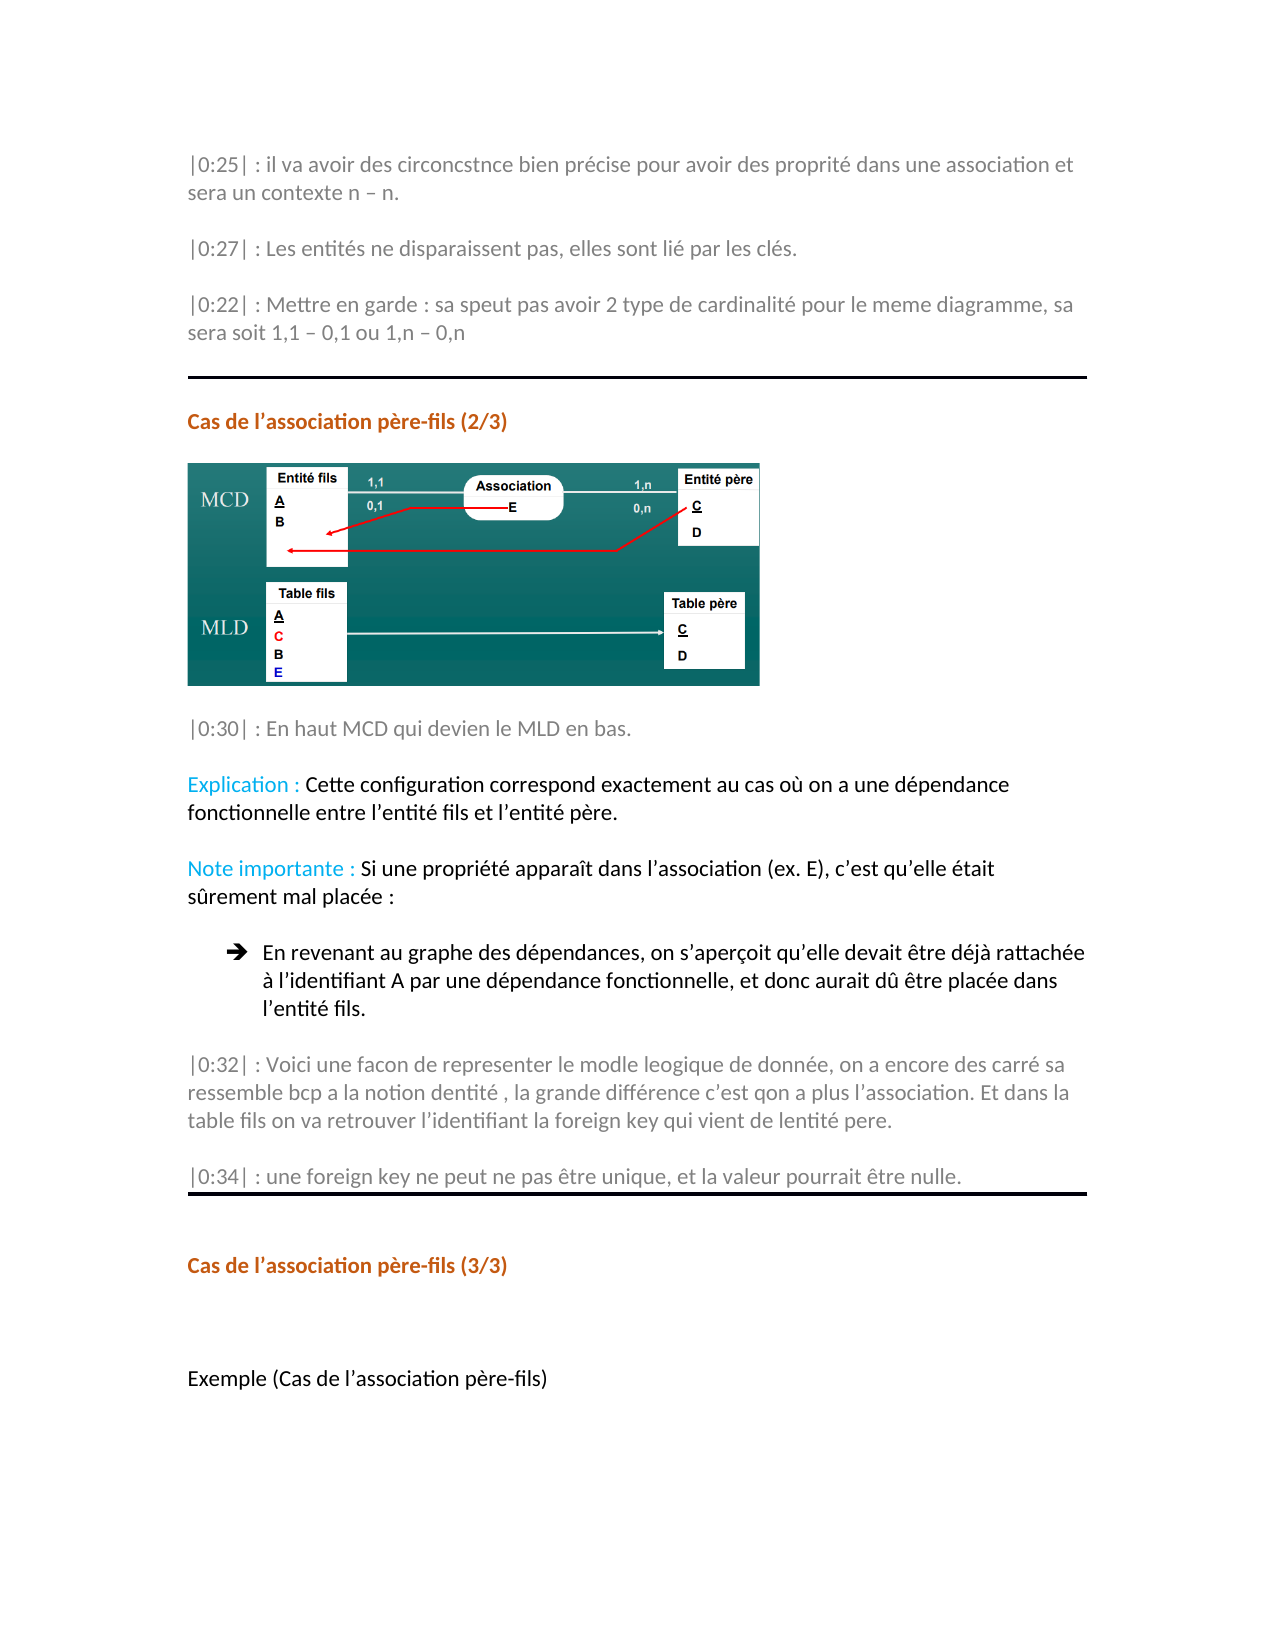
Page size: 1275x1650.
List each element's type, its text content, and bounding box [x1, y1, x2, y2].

text Exemple (Cas de l’association père-fils) [187, 1364, 1087, 1392]
text |0:22| : Mettre en garde : sa speut pas avoir 2 type de cardinalité pour le meme diagramme, sa sera soit 1,1 – 0,1 ou 1,n – 0,n [187, 290, 1087, 346]
text Note importante : Si une propriété apparaît dans l’association (ex. E), c’est qu’elle était sûrement mal placée : [187, 854, 1087, 910]
text Cas de l’association père-fils (2/3) [187, 407, 1087, 435]
text |0:32| : Voici une facon de representer le modle leogique de donnée, on a encore des carré sa ressemble bcp a la notion dentité , la grande différence c’est qon a plus l’association. Et dans la table fils on va retrouver l’identifiant la foreign key qui vient de lentité pere. [187, 1050, 1087, 1134]
text Explication : Cette configuration correspond exactement au cas où on a une dépendance fonctionnelle entre l’entité fils et l’entité père. [187, 770, 1087, 826]
text |0:27| : Les entités ne disparaissent pas, elles sont lié par les clés. [187, 234, 1087, 262]
text Cas de l’association père-fils (3/3) [187, 1252, 1087, 1280]
picture [187, 463, 760, 686]
text |0:34| : une foreign key ne peut ne pas être unique, et la valeur pourrait être nulle. [187, 1162, 1087, 1196]
text |0:30| : En haut MCD qui devien le MLD en bas. [187, 714, 1087, 742]
list En revenant au graphe des dépendances, on s’aperçoit qu’elle devait être déjà rattachée à l’identifiant A par une dépendance fonctionnelle, et donc aurait dû être placée dans l’entité fils. [225, 938, 1087, 1022]
text |0:25| : il va avoir des circoncstnce bien précise pour avoir des proprité dans une association et sera un contexte n – n. [187, 150, 1087, 206]
